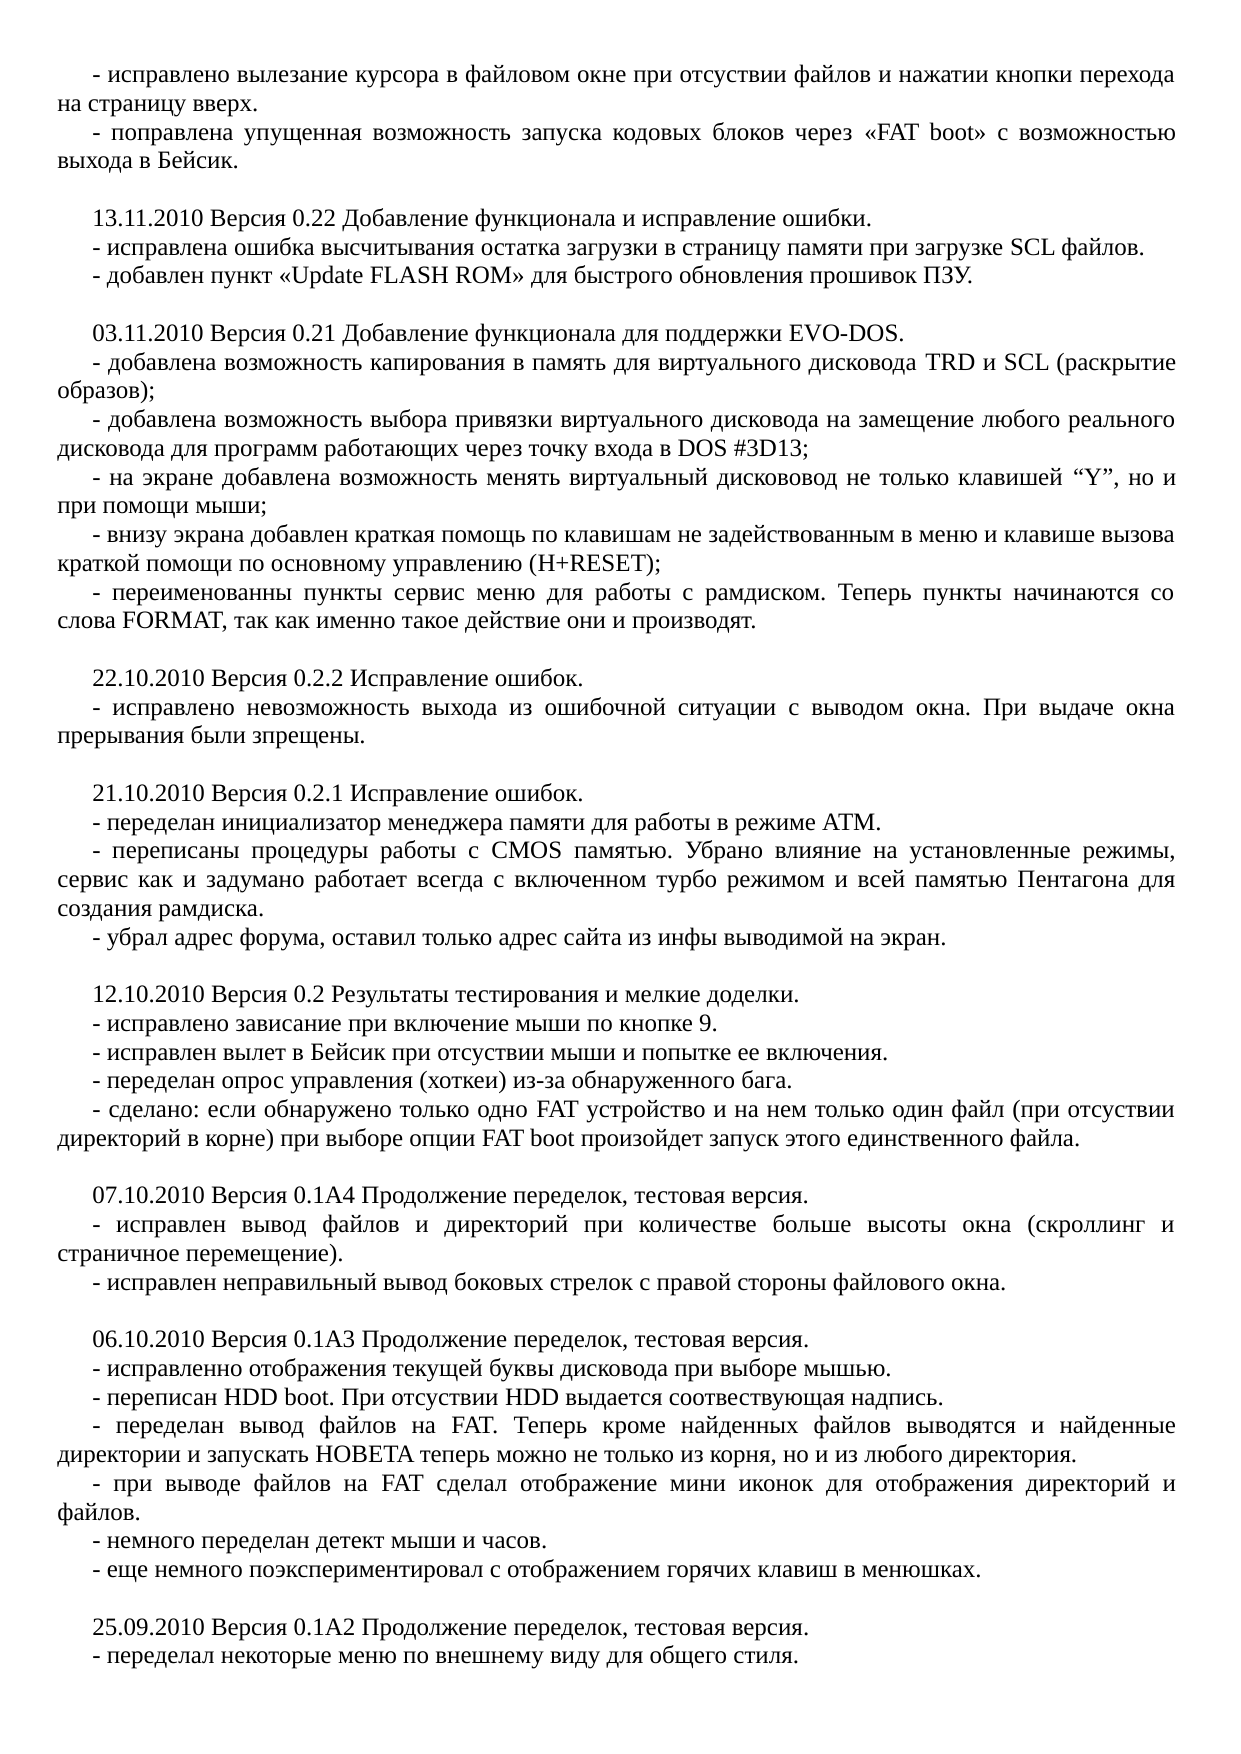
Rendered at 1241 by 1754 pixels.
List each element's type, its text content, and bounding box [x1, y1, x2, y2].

text - исправлен вылет в Бейсик при отсуствии мыши и попытке ее включения. [57, 1037, 1176, 1066]
text - на экране добавлена возможность менять виртуальный дискововод не только клавишей “Y”, но и при помощи мыши; [57, 462, 1176, 519]
text 07.10.2010 Версия 0.1A4 Продолжение переделок, тестовая версия. [57, 1181, 1176, 1209]
text - поправлена упущенная возможность запуска кодовых блоков через «FAT boot» с возможностью выхода в Бейсик. [57, 117, 1176, 174]
text 12.10.2010 Версия 0.2 Результаты тестирования и мелкие доделки. [57, 979, 1176, 1008]
text 06.10.2010 Версия 0.1A3 Продолжение переделок, тестовая версия. [57, 1324, 1176, 1353]
text - исправленно отображения текущей буквы дисковода при выборе мышью. [57, 1353, 1176, 1382]
text - исправлено вылезание курсора в файловом окне при отсуствии файлов и нажатии кнопки перехода на страницу вверх. [57, 59, 1176, 117]
text - добавлен пункт «Update FLASH ROM» для быстрого обновления прошивок ПЗУ. [57, 261, 1176, 289]
text - переделан вывод файлов на FAT. Теперь кроме найденных файлов выводятся и найденные директории и запускать HOBETA теперь можно не только из корня, но и из любого директория. [57, 1411, 1176, 1468]
text - исправлена ошибка высчитывания остатка загрузки в страницу памяти при загрузке SCL файлов. [57, 232, 1176, 261]
text - переименованны пункты сервис меню для работы с рамдиском. Теперь пункты начинаются со слова FORMAT, так как именно такое действие они и производят. [57, 577, 1176, 634]
text - переписан HDD boot. При отсуствии HDD выдается соотвествующая надпись. [57, 1382, 1176, 1411]
text - добавлена возможность выбора привязки виртуального дисковода на замещение любого реального дисковода для программ работающих через точку входа в DOS #3D13; [57, 404, 1176, 462]
text - еще немного поэкспериментировал с отображением горячих клавиш в менюшках. [57, 1554, 1176, 1583]
text 25.09.2010 Версия 0.1A2 Продолжение переделок, тестовая версия. [57, 1612, 1176, 1641]
text 03.11.2010 Версия 0.21 Добавление функционала для поддержки EVO-DOS. [57, 318, 1176, 347]
text - немного переделан детект мыши и часов. [57, 1526, 1176, 1554]
text - внизу экрана добавлен краткая помощь по клавишам не задействованным в меню и клавише вызова краткой помощи по основному управлению (H+RESET); [57, 519, 1176, 577]
text - исправлено невозможность выхода из ошибочной ситуации с выводом окна. При выдаче окна прерывания были зпрещены. [57, 692, 1176, 749]
text - переделал некоторые меню по внешнему виду для общего стиля. [57, 1641, 1176, 1669]
text 22.10.2010 Версия 0.2.2 Исправление ошибок. [57, 663, 1176, 692]
text 13.11.2010 Версия 0.22 Добавление функционала и исправление ошибки. [57, 203, 1176, 232]
text - исправлен вывод файлов и директорий при количестве больше высоты окна (скроллинг и страничное перемещение). [57, 1209, 1176, 1267]
text - при выводе файлов на FAT сделал отображение мини иконок для отображения директорий и файлов. [57, 1468, 1176, 1526]
text - добавлена возможность капирования в память для виртуального дисковода TRD и SCL (раскрытие образов); [57, 347, 1176, 404]
text - переписаны процедуры работы с CMOS памятью. Убрано влияние на установленные режимы, сервис как и задумано работает всегда с включенном турбо режимом и всей памятью Пентагона для создания рамдиска. [57, 836, 1176, 922]
text - убрал адрес форума, оставил только адрес сайта из инфы выводимой на экран. [57, 922, 1176, 951]
text - исправлено зависание при включение мыши по кнопке 9. [57, 1008, 1176, 1037]
text - исправлен неправильный вывод боковых стрелок с правой стороны файлового окна. [57, 1267, 1176, 1296]
text - переделан опрос управления (хоткеи) из-за обнаруженного бага. [57, 1066, 1176, 1094]
text 21.10.2010 Версия 0.2.1 Исправление ошибок. [57, 778, 1176, 807]
text - переделан инициализатор менеджера памяти для работы в режиме АТМ. [57, 807, 1176, 836]
text - сделано: если обнаружено только одно FAT устройство и на нем только один файл (при отсуствии директорий в корне) при выборе опции FAT boot произойдет запуск этого единственного файла. [57, 1094, 1176, 1152]
